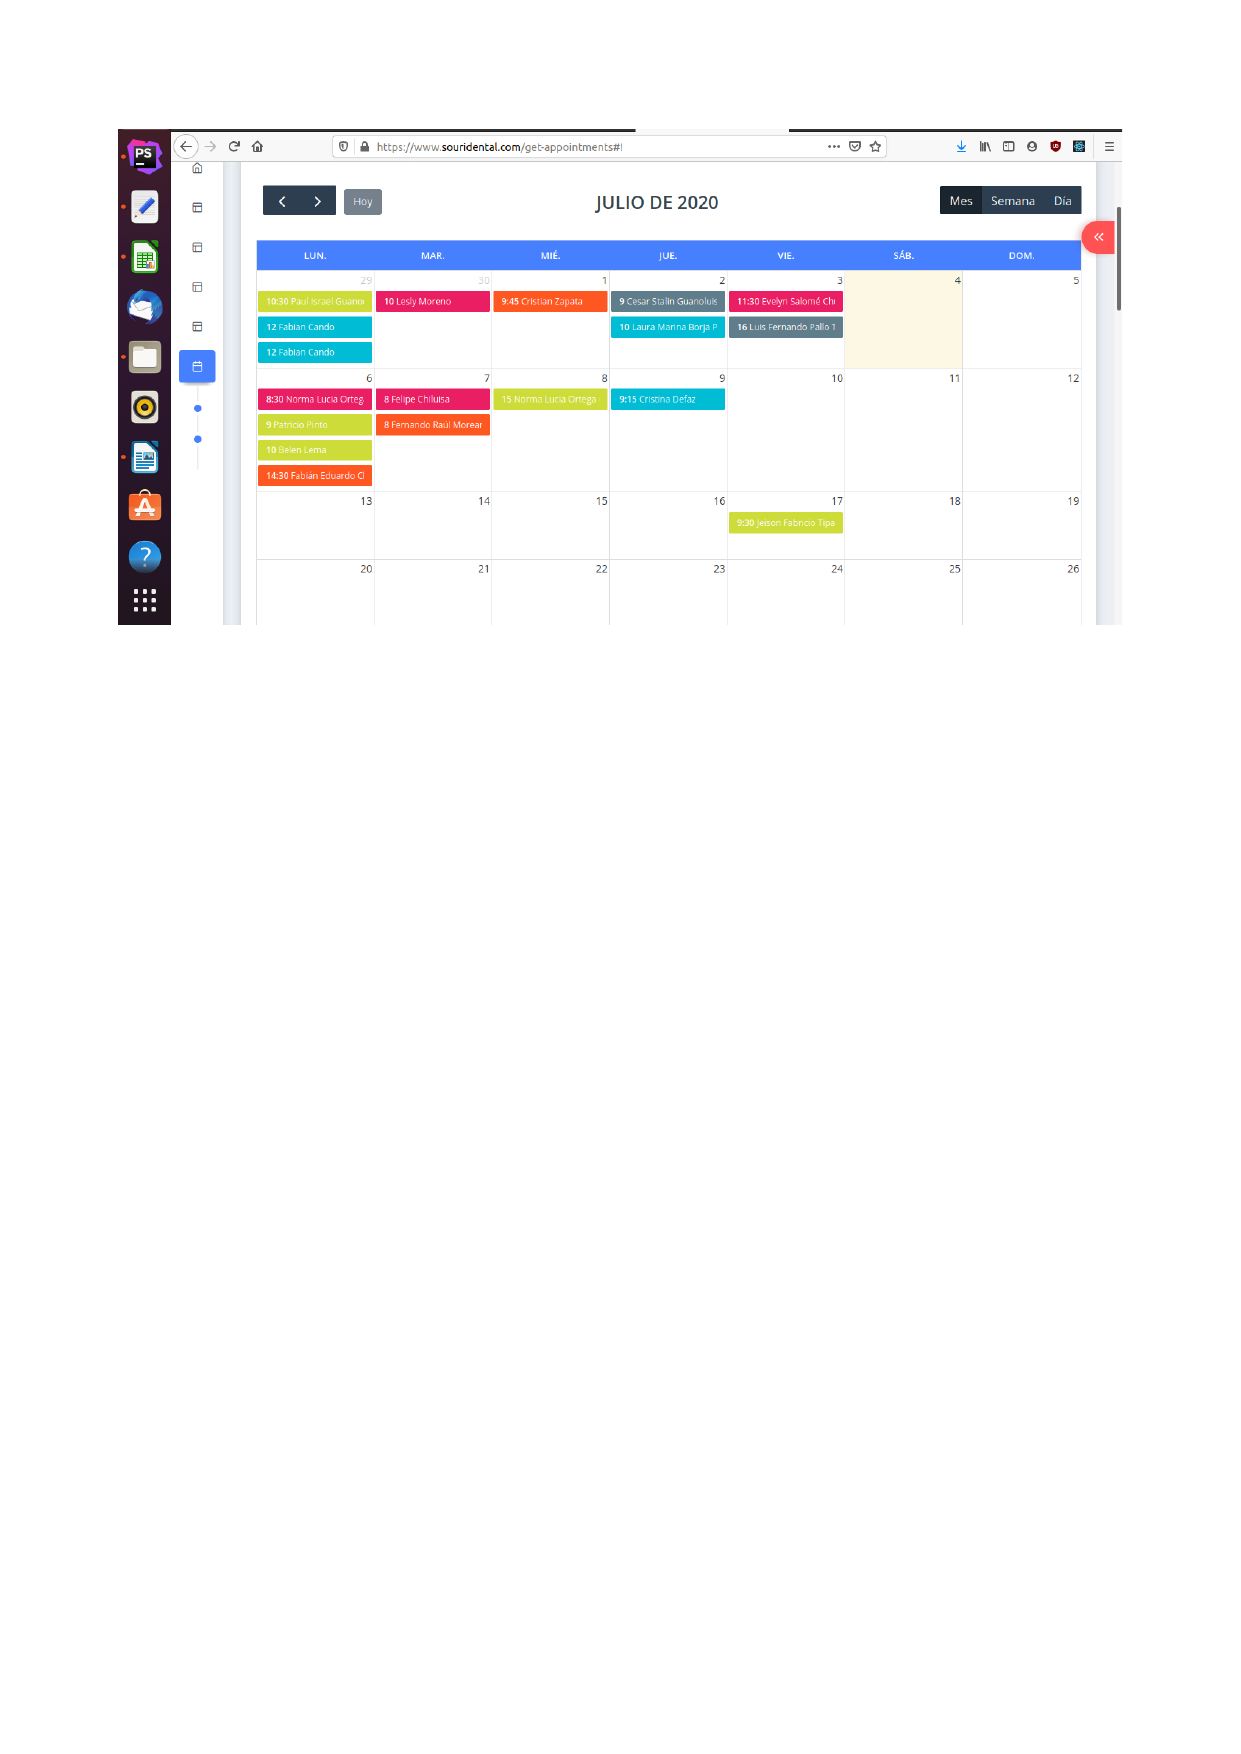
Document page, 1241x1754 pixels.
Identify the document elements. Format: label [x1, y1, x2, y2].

picture [118, 129, 1123, 625]
